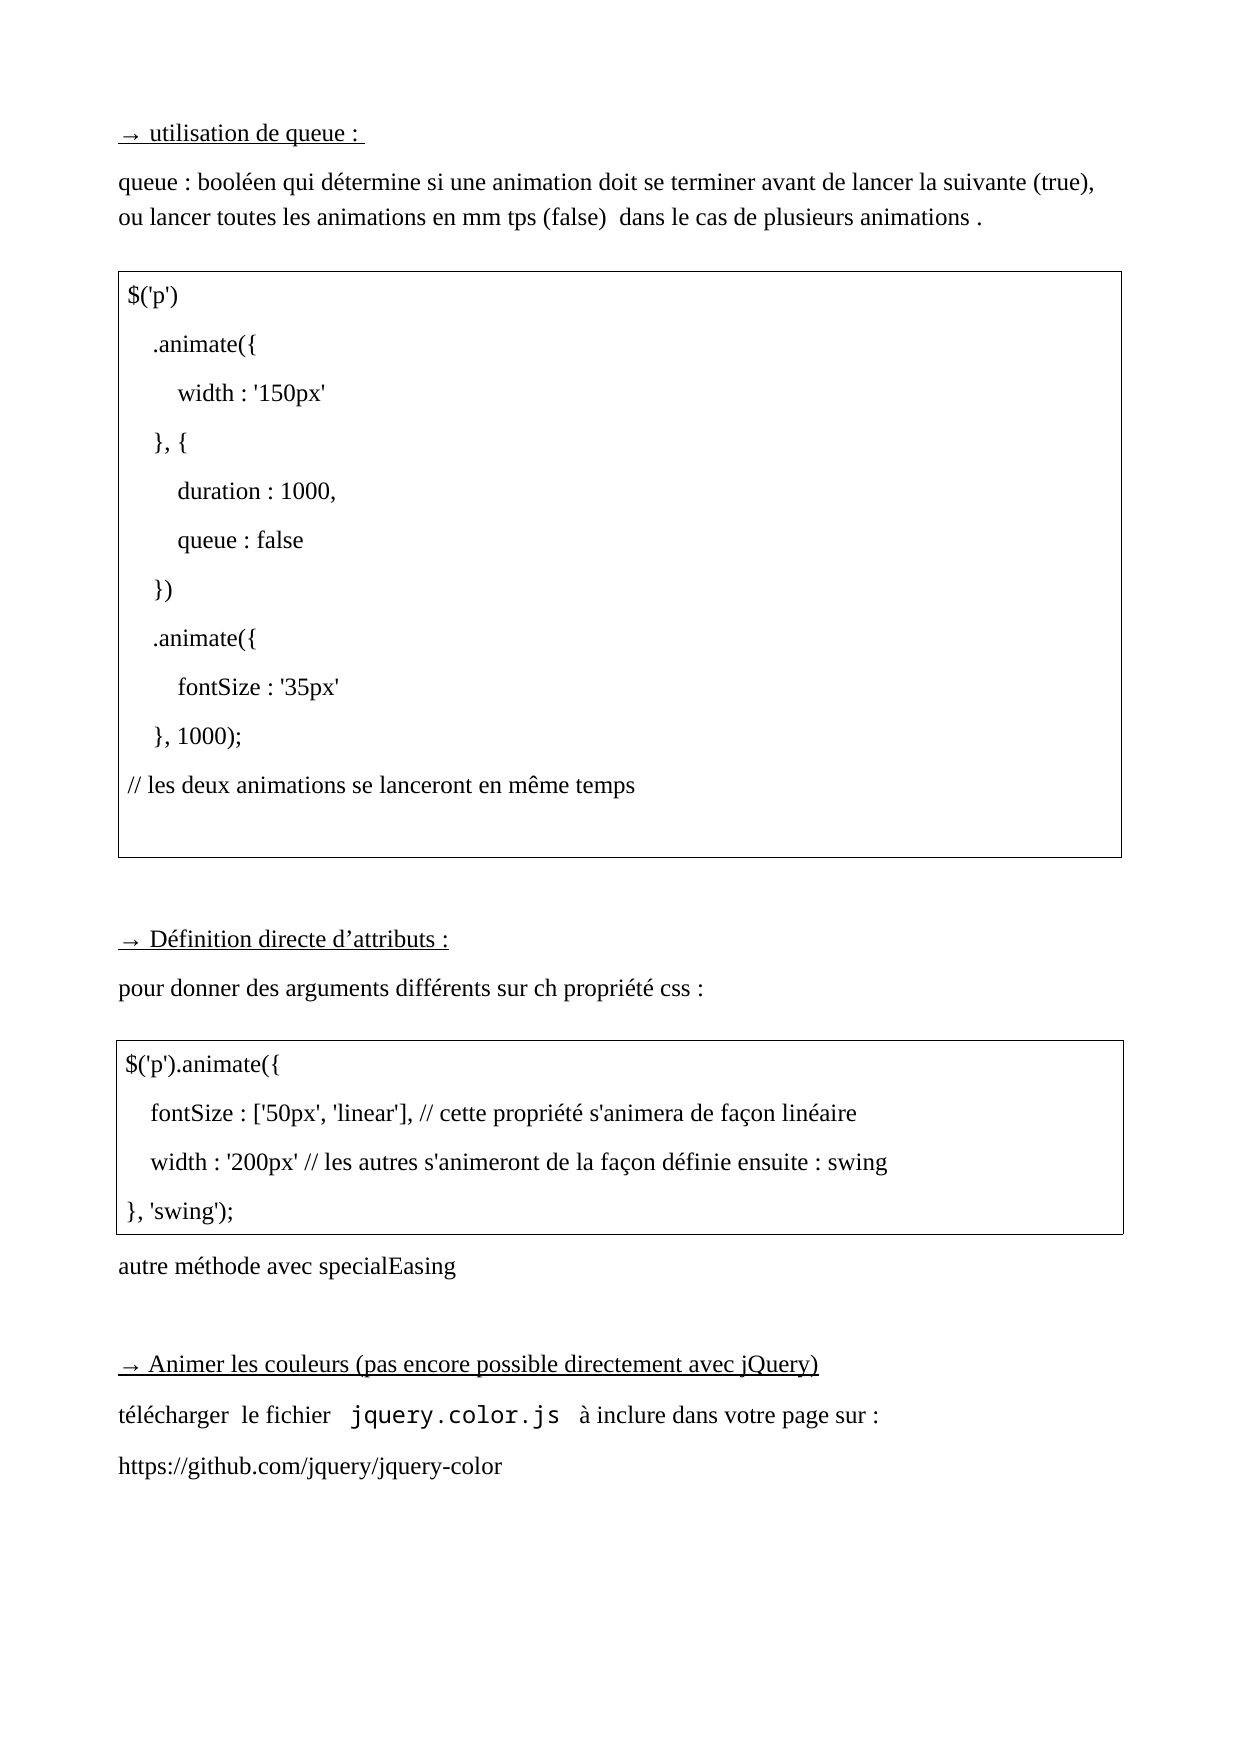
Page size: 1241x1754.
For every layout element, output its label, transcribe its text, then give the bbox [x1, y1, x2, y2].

text fontSize : '35px' [127, 672, 1113, 701]
text [118, 1022, 1122, 1040]
text }) [127, 574, 1113, 603]
text width : '150px' [127, 378, 1113, 407]
text → Animer les couleurs (pas encore possible directement avec jQuery) [118, 1349, 1122, 1378]
text duration : 1000, [127, 476, 1113, 505]
text .animate({ [127, 329, 1113, 358]
text }, 'swing'); [125, 1196, 1114, 1225]
text fontSize : ['50px', 'linear'], // cette propriété s'animera de façon linéaire [125, 1098, 1114, 1127]
text // les deux animations se lanceront en même temps [127, 770, 1113, 799]
text pour donner des arguments différents sur ch propriété css : [118, 973, 1122, 1002]
text width : '200px' // les autres s'animeront de la façon définie ensuite : swing [125, 1147, 1114, 1176]
text [117, 1041, 1123, 1234]
text }, 1000); [127, 721, 1113, 750]
text queue : false [127, 525, 1113, 554]
text → Définition directe d’attributs : [118, 924, 1122, 953]
text $('p') [127, 280, 1113, 308]
text → utilisation de queue : [118, 118, 1122, 147]
text queue : booléen qui détermine si une animation doit se terminer avant de lancer la suivante (true), ou lancer toutes les animations en mm tps (false) dans le cas de plusieurs animations . [118, 167, 1122, 230]
text .animate({ [127, 623, 1113, 652]
text }, { [127, 427, 1113, 456]
text https://github.com/jquery/jquery-color [118, 1451, 1122, 1480]
text télécharger le fichier jquery.color.js à inclure dans votre page sur : [118, 1398, 1122, 1431]
text autre méthode avec specialEasing [118, 1235, 1122, 1280]
text $('p').animate({ [125, 1049, 1114, 1078]
